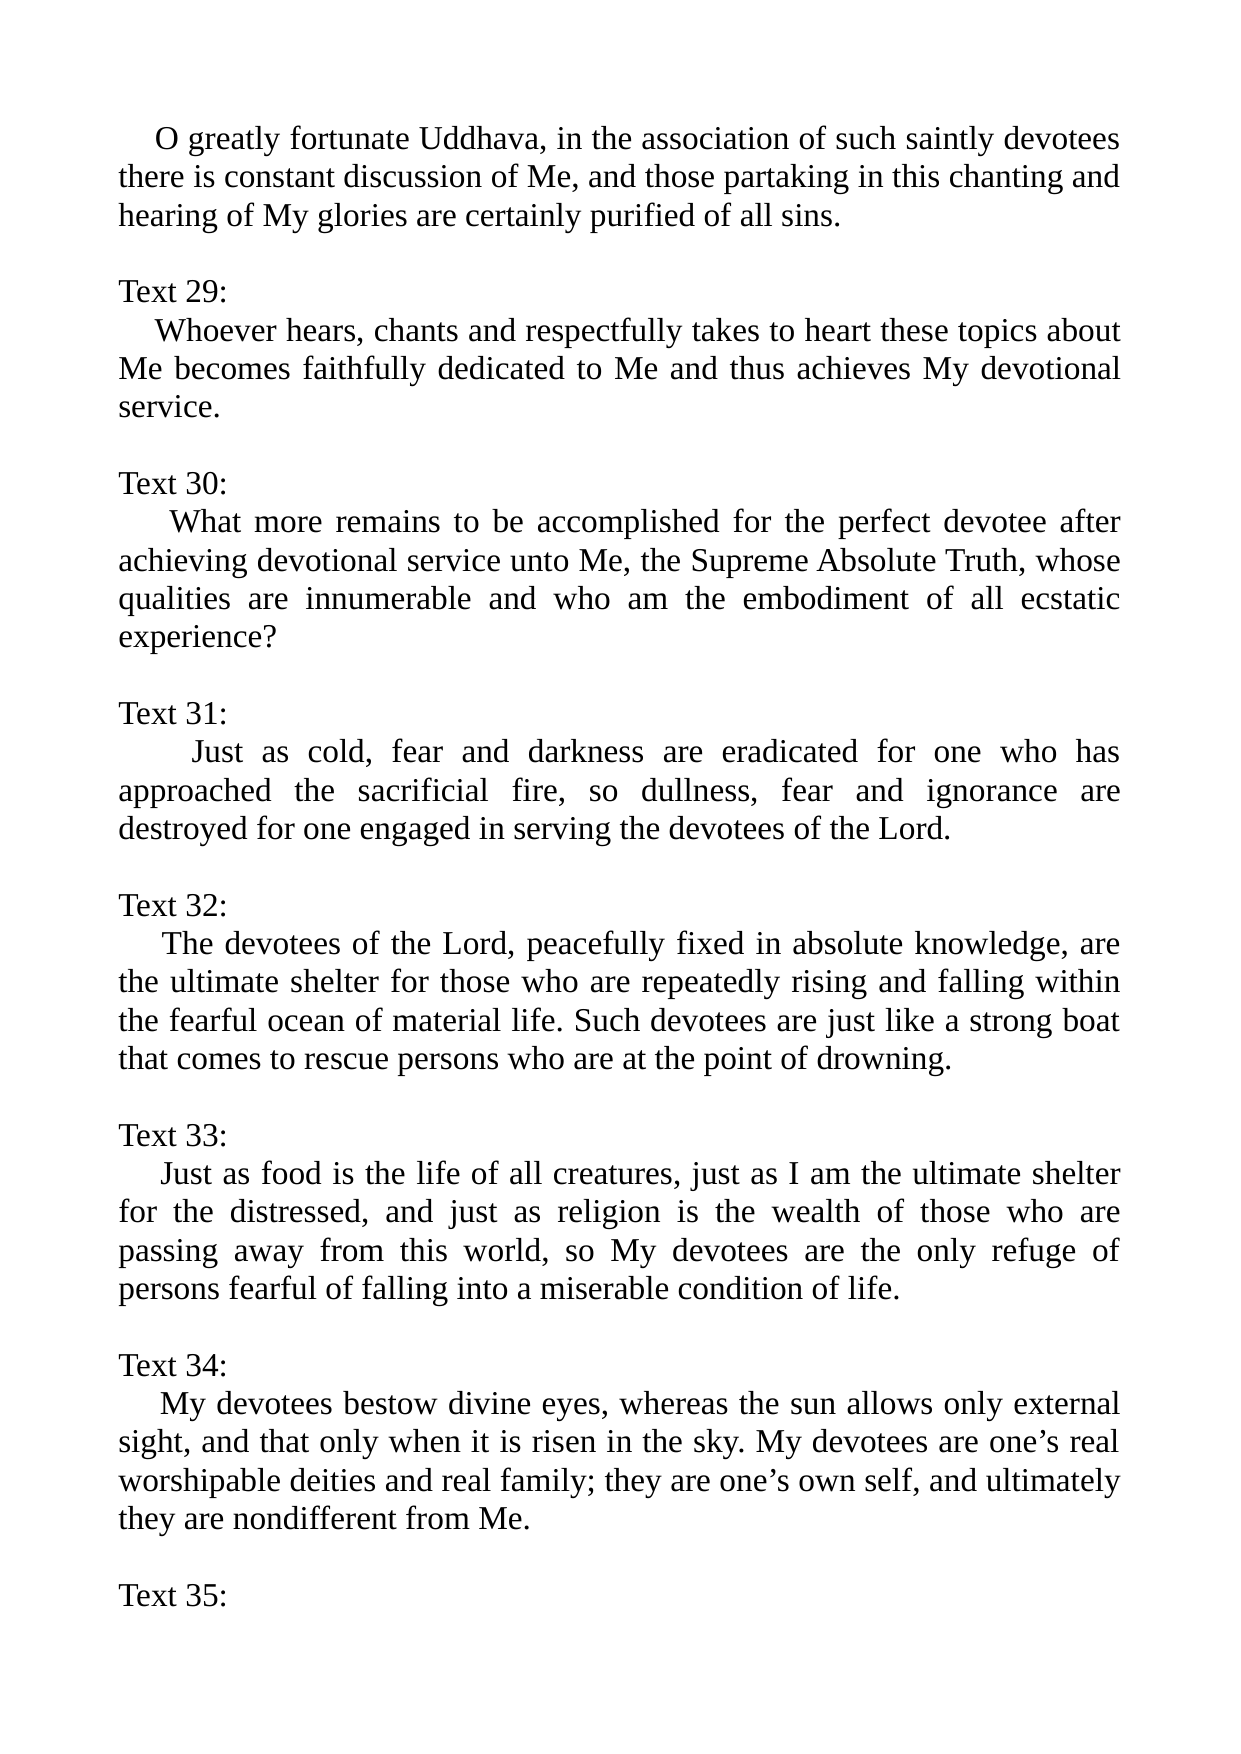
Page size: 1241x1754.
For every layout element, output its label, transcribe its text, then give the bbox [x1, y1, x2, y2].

text The devotees of the Lord, peacefully fixed in absolute knowledge, are the ultimate shelter for those who are repeatedly rising and falling within the fearful ocean of material life. Such devotees are just like a strong boat that comes to rescue persons who are at the point of drowning. [118, 923, 1122, 1076]
text Just as food is the life of all creatures, just as I am the ultimate shelter for the distressed, and just as religion is the wealth of those who are passing away from this world, so My devotees are the only refuge of persons fearful of falling into a miserable condition of life. [118, 1153, 1122, 1306]
text Text 34: [118, 1345, 1122, 1383]
text My devotees bestow divine eyes, whereas the sun allows only external sight, and that only when it is risen in the sky. My devotees are one’s real worshipable deities and real family; they are one’s own self, and ultimately they are nondifferent from Me. [118, 1383, 1122, 1536]
text Text 35: [118, 1575, 1122, 1613]
text Text 31: [118, 693, 1122, 731]
text Whoever hears, chants and respectfully takes to heart these topics about Me becomes faithfully dedicated to Me and thus achieves My devotional service. [118, 310, 1122, 425]
text Text 33: [118, 1115, 1122, 1153]
text O greatly fortunate Uddhava, in the association of such saintly devotees there is constant discussion of Me, and those partaking in this chanting and hearing of My glories are certainly purified of all sins. [118, 118, 1122, 233]
text Text 32: [118, 885, 1122, 923]
text What more remains to be accomplished for the perfect devotee after achieving devotional service unto Me, the Supreme Absolute Truth, whose qualities are innumerable and who am the embodiment of all ecstatic experience? [118, 501, 1122, 655]
text Text 30: [118, 463, 1122, 501]
text Just as cold, fear and darkness are eradicated for one who has approached the sacrificial fire, so dullness, fear and ignorance are destroyed for one engaged in serving the devotees of the Lord. [118, 731, 1122, 846]
text Text 29: [118, 271, 1122, 310]
